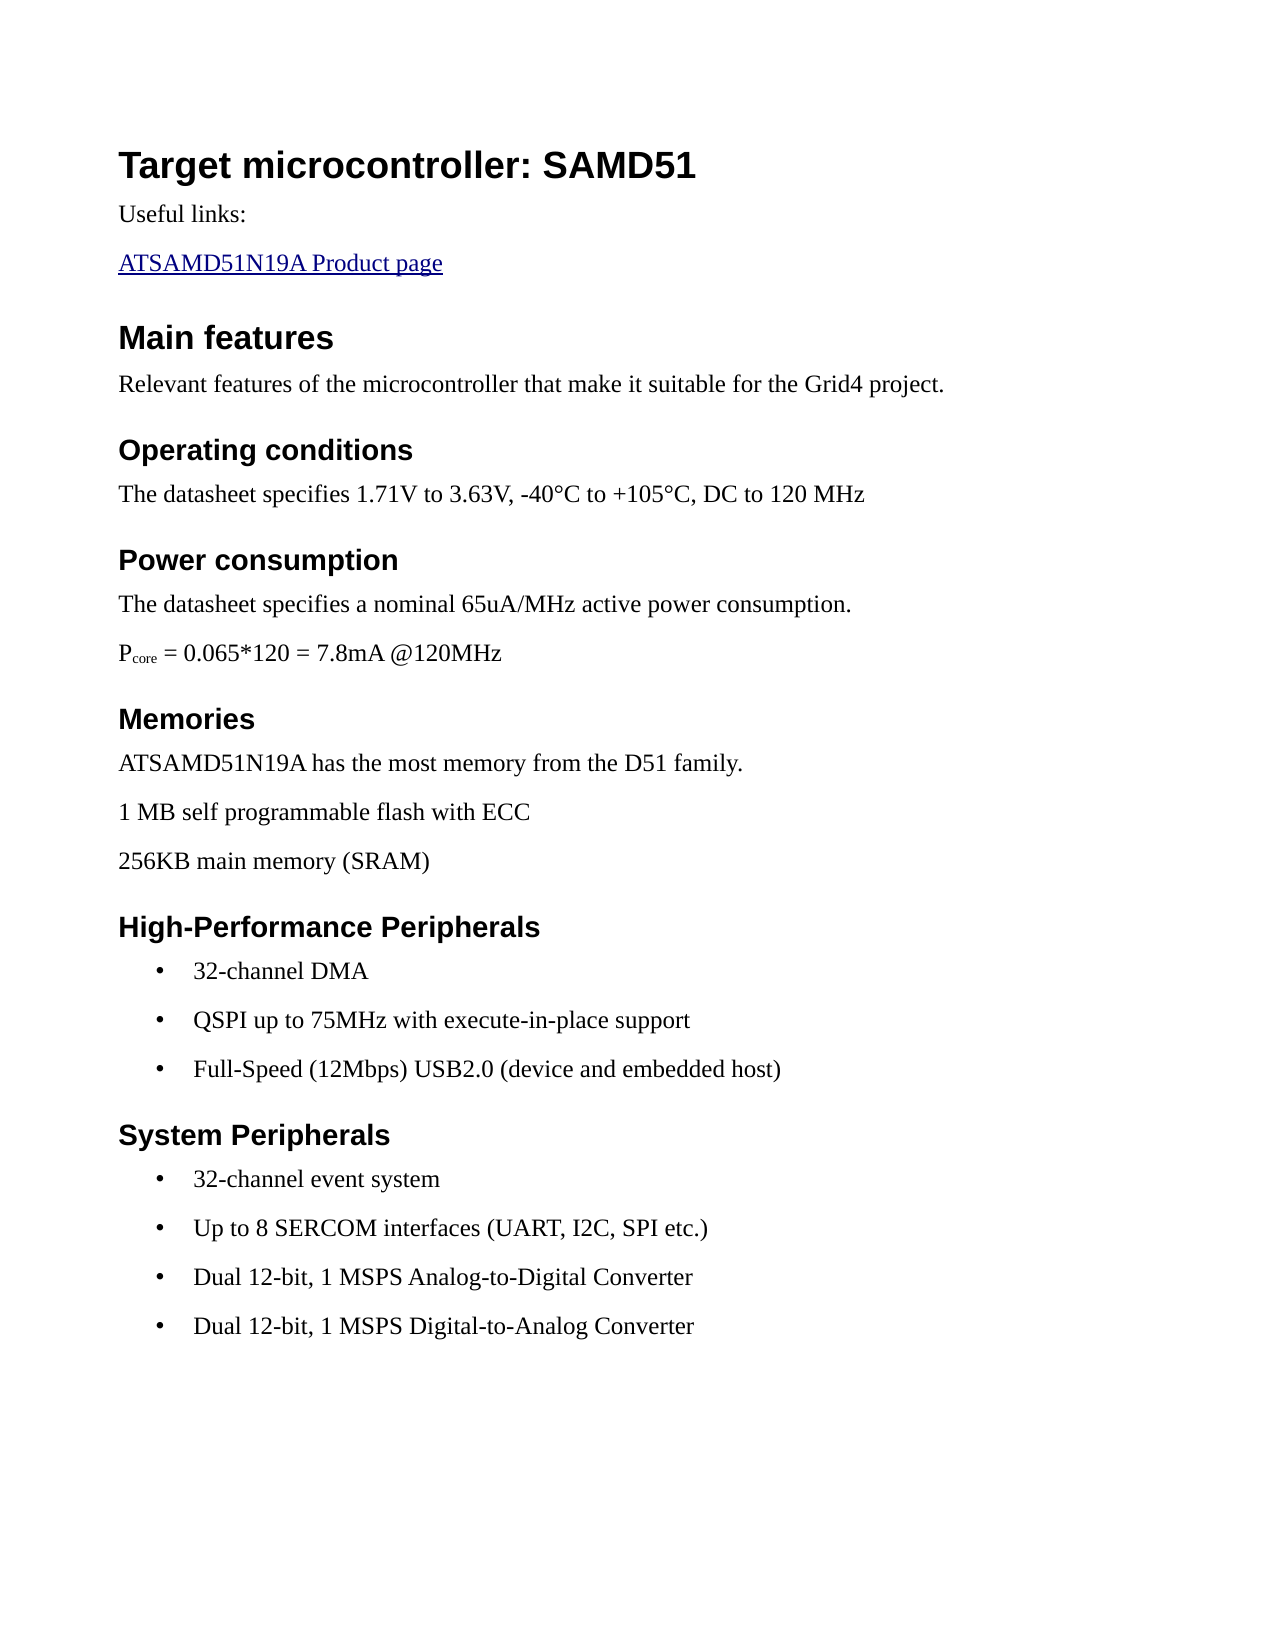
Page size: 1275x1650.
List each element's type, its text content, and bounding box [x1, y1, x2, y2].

subtitle Memories [118, 702, 1157, 736]
text Relevant features of the microcontroller that make it suitable for the Grid4 project. [118, 369, 1157, 398]
subtitle Target microcontroller: SAMD51 [118, 143, 1157, 187]
text 256KB main memory (SRAM) [118, 846, 1157, 875]
list Full-Speed (12Mbps) USB2.0 (device and embedded host) [156, 1054, 1157, 1083]
subtitle Power consumption [118, 543, 1157, 577]
subtitle Main features [118, 318, 1157, 357]
list Up to 8 SERCOM interfaces (UART, I2C, SPI etc.) [156, 1213, 1157, 1242]
subtitle High-Performance Peripherals [118, 910, 1157, 944]
list 32-channel DMA [156, 956, 1157, 985]
text ATSAMD51N19A has the most memory from the D51 family. [118, 748, 1157, 777]
subtitle Operating conditions [118, 433, 1157, 467]
list 32-channel event system [156, 1164, 1157, 1193]
text The datasheet specifies a nominal 65uA/MHz active power consumption. [118, 589, 1157, 618]
list QSPI up to 75MHz with execute-in-place support [156, 1005, 1157, 1034]
subtitle Useful links: [118, 199, 1157, 228]
list Dual 12-bit, 1 MSPS Digital-to-Analog Converter [156, 1311, 1157, 1340]
text Pcore = 0.065*120 = 7.8mA @120MHz [118, 638, 1157, 667]
text The datasheet specifies 1.71V to 3.63V, -40°C to +105°C, DC to 120 MHz [118, 479, 1157, 508]
text 1 MB self programmable flash with ECC [118, 797, 1157, 826]
subtitle System Peripherals [118, 1118, 1157, 1152]
list Dual 12-bit, 1 MSPS Analog-to-Digital Converter [156, 1262, 1157, 1291]
subtitle ATSAMD51N19A Product page [118, 248, 1157, 277]
